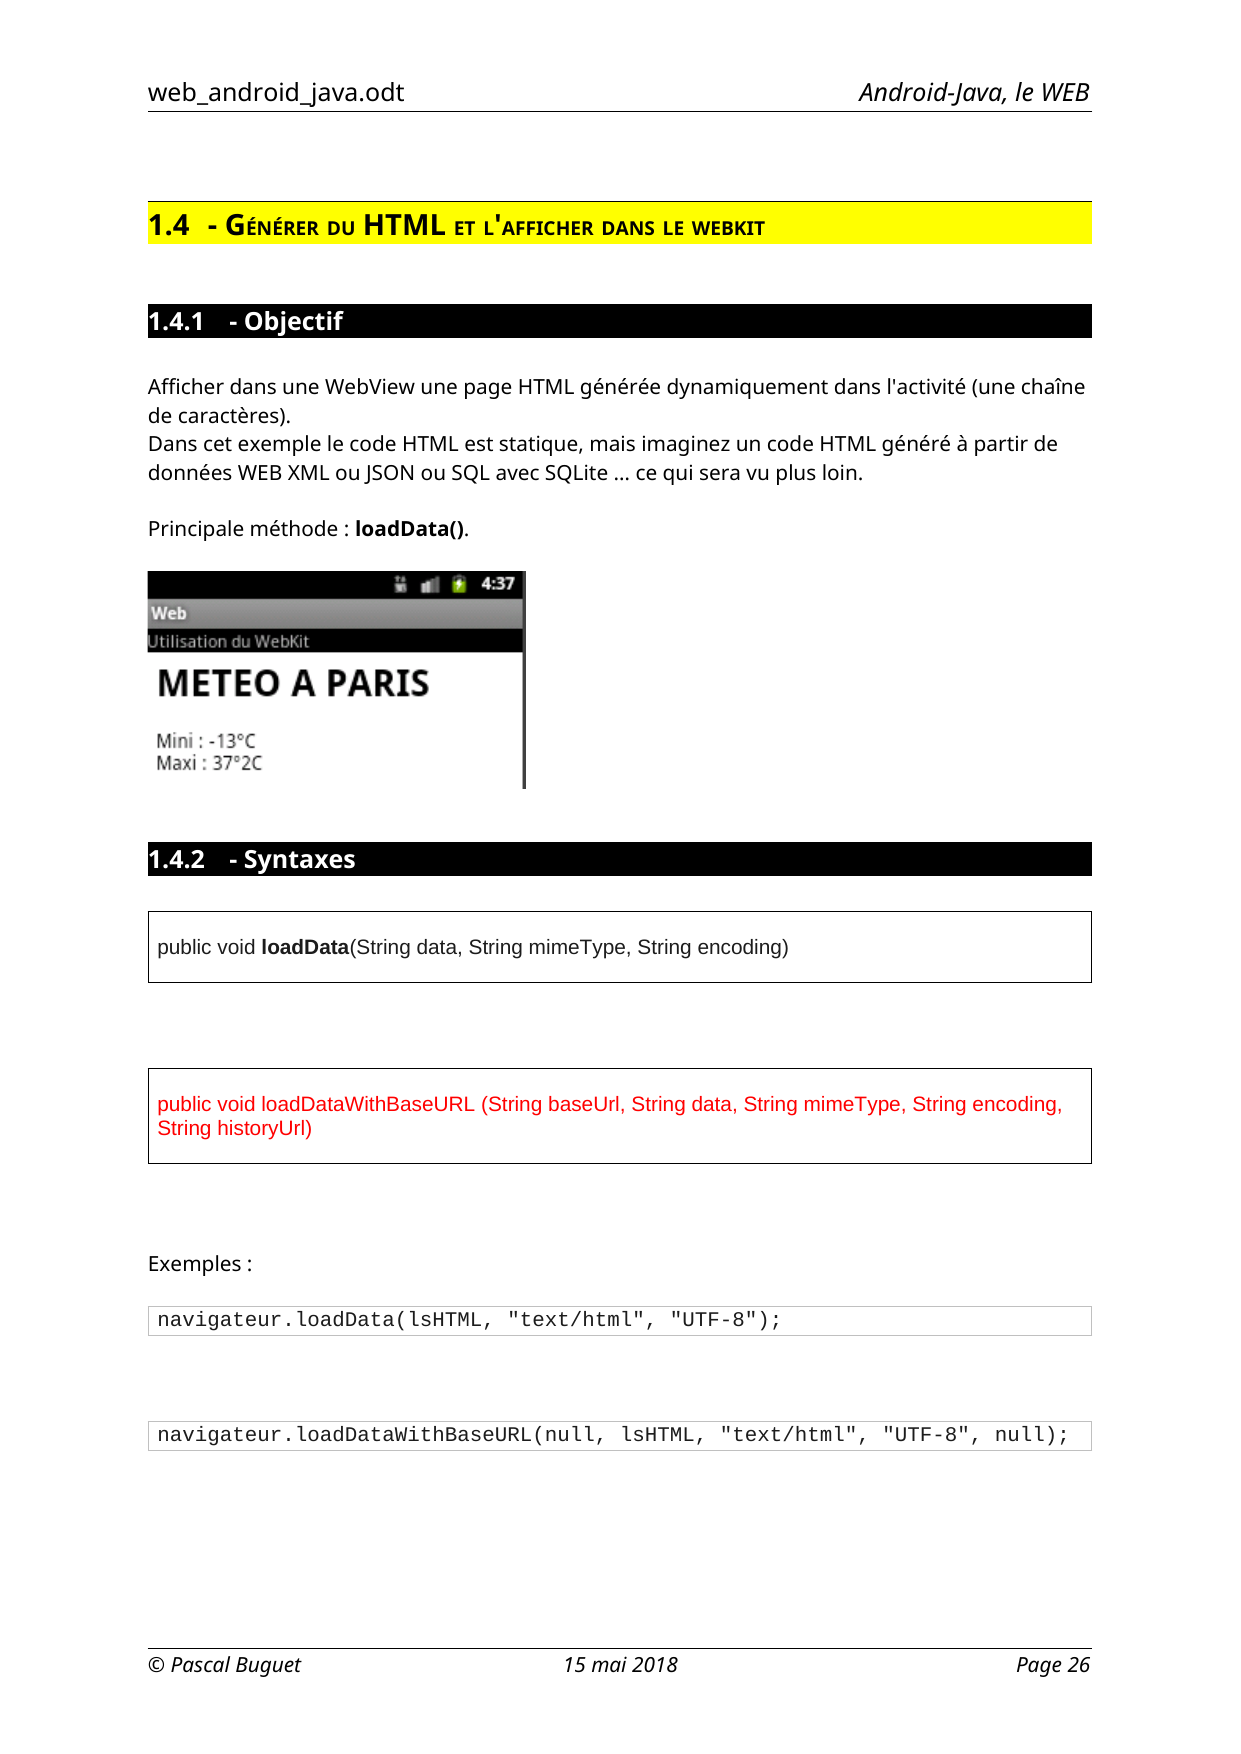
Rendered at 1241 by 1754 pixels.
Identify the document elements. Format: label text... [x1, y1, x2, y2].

text public void loadData(String data, String mimeType, String encoding) [149, 912, 1091, 982]
text Afficher dans une WebView une page HTML générée dynamiquement dans l'activité (une chaîne de caractères). [148, 372, 1092, 429]
text public void loadDataWithBaseURL (String baseUrl, String data, String mimeType, String encoding, String historyUrl) [149, 1069, 1091, 1163]
text navigateur.loadDataWithBaseURL(null, lsHTML, "text/html", "UTF-8", null); [149, 1422, 1091, 1450]
subtitle - Générer du HTML et l'afficher dans le webkit [148, 202, 1092, 244]
picture [147, 571, 526, 789]
text Dans cet exemple le code HTML est statique, mais imaginez un code HTML généré à partir de données WEB XML ou JSON ou SQL avec SQLite … ce qui sera vu plus loin. [148, 429, 1092, 486]
text navigateur.loadData(lsHTML, "text/html", "UTF-8"); [149, 1307, 1091, 1335]
subtitle - Objectif [148, 304, 1092, 338]
text Exemples : [148, 1249, 1092, 1278]
text Principale méthode : loadData(). [148, 514, 1092, 543]
subtitle - Syntaxes [148, 842, 1092, 876]
